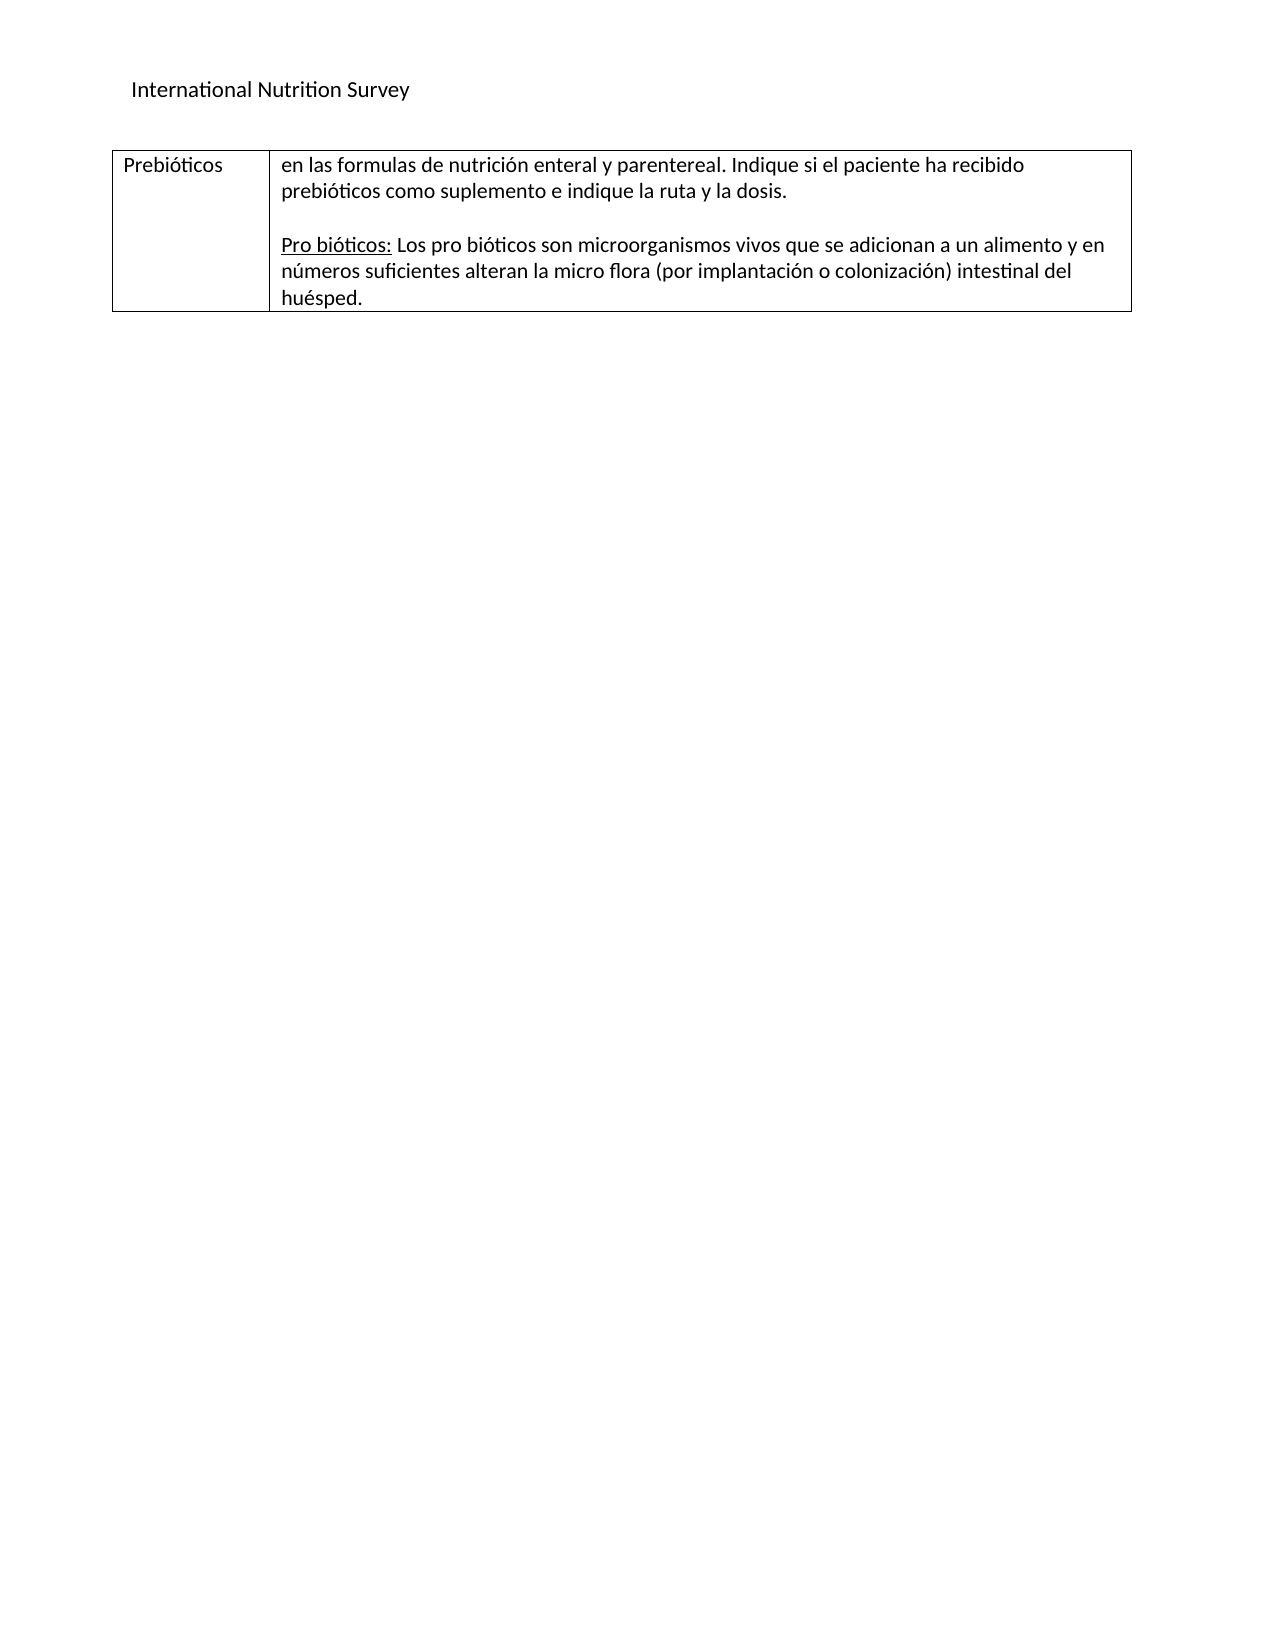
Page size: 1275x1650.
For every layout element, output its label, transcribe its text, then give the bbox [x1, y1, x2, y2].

table_cell Prebióticos [113, 151, 269, 311]
table_cell en las formulas de nutrición enteral y parentereal. Indique si el paciente ha recibido prebióticos como suplemento e indique la ruta y la dosis. Pro bióticos: Los pro bióticos son microorganismos vivos que se adicionan a un alimento y en números suficientes alteran la micro flora (por implantación o colonización) intestinal del huésped. [270, 151, 1131, 311]
